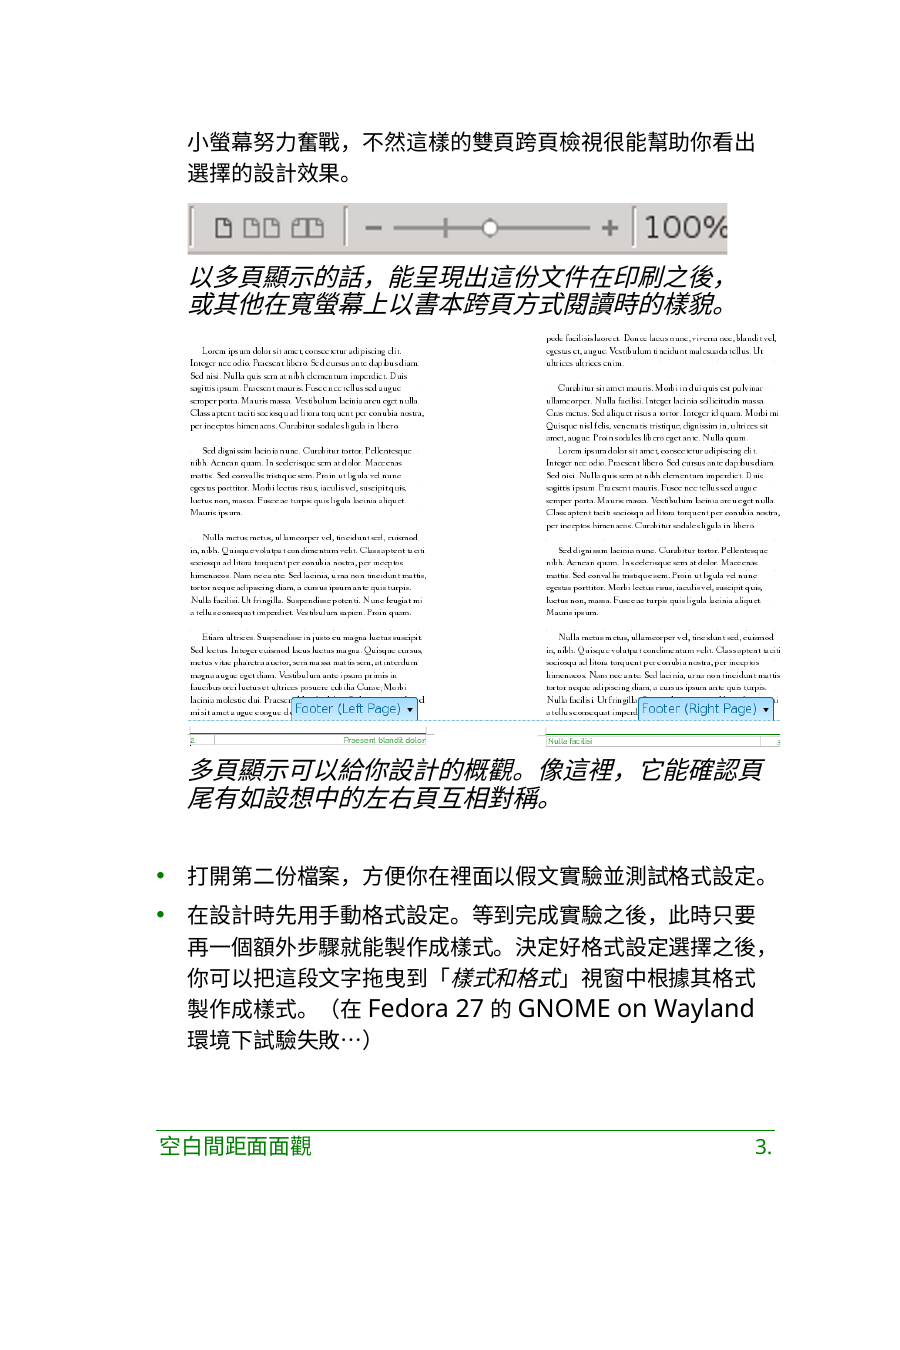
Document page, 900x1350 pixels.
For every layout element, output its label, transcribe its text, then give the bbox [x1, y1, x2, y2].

table_header [728, 203, 744, 254]
list 在設計時先用手動格式設定。等到完成實驗之後，此時只要再一個額外步驟就能製作成樣式。決定好格式設定選擇之後，你可以把這段文字拖曳到「樣式和格式」視窗中根據其格式製作成樣式。（在 Fedora 27 的 GNOME on Wayland 環境下試驗失敗…） [156, 899, 775, 1055]
list 打開第二份檔案，方便你在裡面以假文實驗並測試格式設定。 [156, 859, 775, 891]
table_cell 以多頁顯示的話，能呈現出這份文件在印刷之後，或其他在寬螢幕上以書本跨頁方式閱讀時的樣貌。 [188, 257, 744, 319]
picture [187, 203, 728, 255]
list 小螢幕努力奮戰，不然這樣的雙頁跨頁檢視很能幫助你看出選擇的設計效果。 [156, 125, 775, 187]
table_cell 多頁顯示可以給你設計的概觀。像這裡，它能確認頁尾有如設想中的左右頁互相對稱。 [188, 750, 775, 812]
picture [187, 334, 780, 749]
